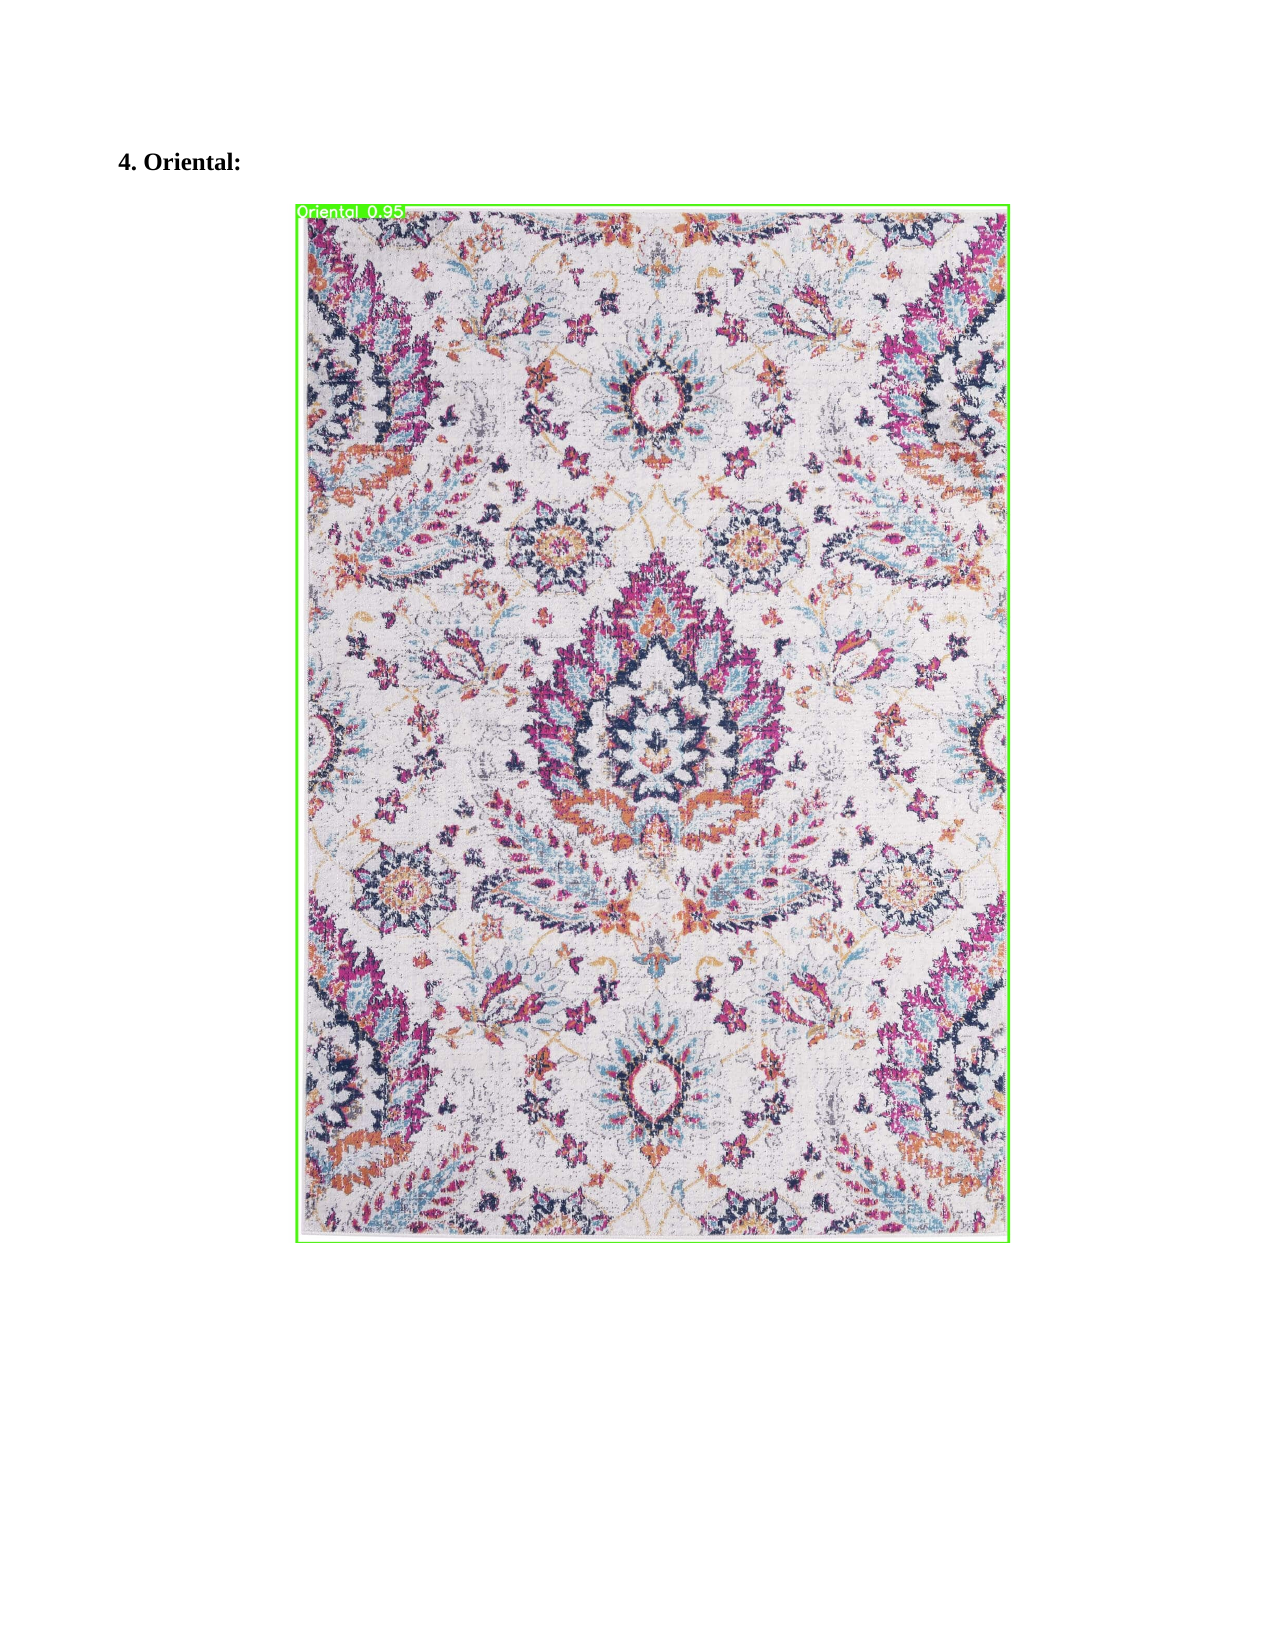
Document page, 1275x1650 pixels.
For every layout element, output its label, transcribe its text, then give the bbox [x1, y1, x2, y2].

text 4. Oriental: [118, 147, 1157, 176]
picture [129, 204, 1169, 1243]
